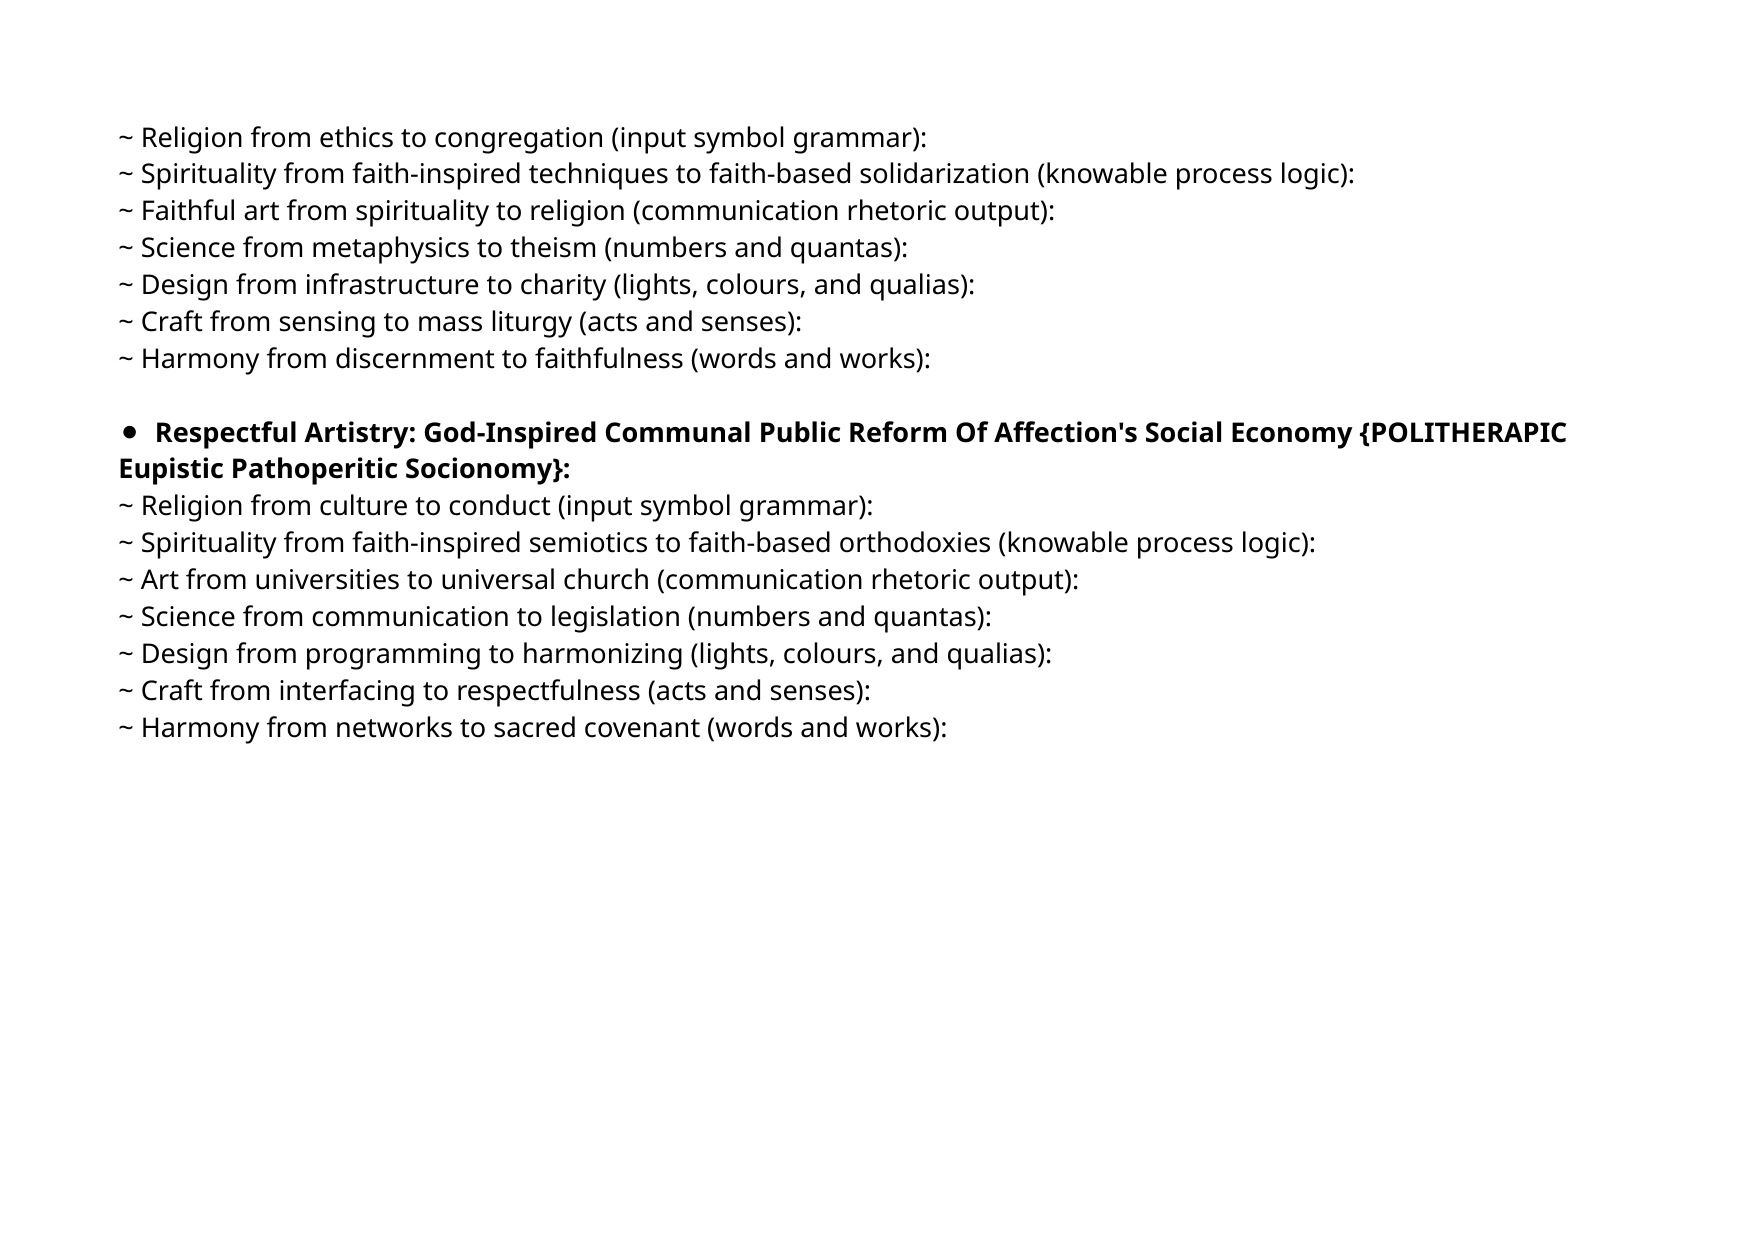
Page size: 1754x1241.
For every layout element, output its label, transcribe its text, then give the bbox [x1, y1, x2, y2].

text ~ Art from universities to universal church (communication rhetoric output): [118, 561, 1636, 597]
text ~ Harmony from networks to sacred covenant (words and works): [118, 708, 1636, 745]
text ~ Science from metaphysics to theism (numbers and quantas): [118, 229, 1636, 266]
text ~ Design from programming to harmonizing (lights, colours, and qualias): [118, 634, 1636, 671]
text ~ Faithful art from spirituality to religion (communication rhetoric output): [118, 192, 1636, 229]
text ⚫ Respectful Artistry: God-Inspired Communal Public Reform Of Affection's Social Economy {POLITHERAPIC Eupistic Pathoperitic Socionomy}: [118, 413, 1636, 487]
text ~ Craft from sensing to mass liturgy (acts and senses): [118, 302, 1636, 339]
text ~ Science from communication to legislation (numbers and quantas): [118, 597, 1636, 634]
text ~ Craft from interfacing to respectfulness (acts and senses): [118, 671, 1636, 708]
text ~ Spirituality from faith-inspired semiotics to faith-based orthodoxies (knowable process logic): [118, 524, 1636, 561]
text ~ Design from infrastructure to charity (lights, colours, and qualias): [118, 266, 1636, 302]
text ~ Harmony from discernment to faithfulness (words and works): [118, 339, 1636, 376]
text ~ Religion from culture to conduct (input symbol grammar): [118, 487, 1636, 524]
text ~ Spirituality from faith-inspired techniques to faith-based solidarization (knowable process logic): [118, 155, 1636, 192]
text ~ Religion from ethics to congregation (input symbol grammar): [118, 118, 1636, 155]
